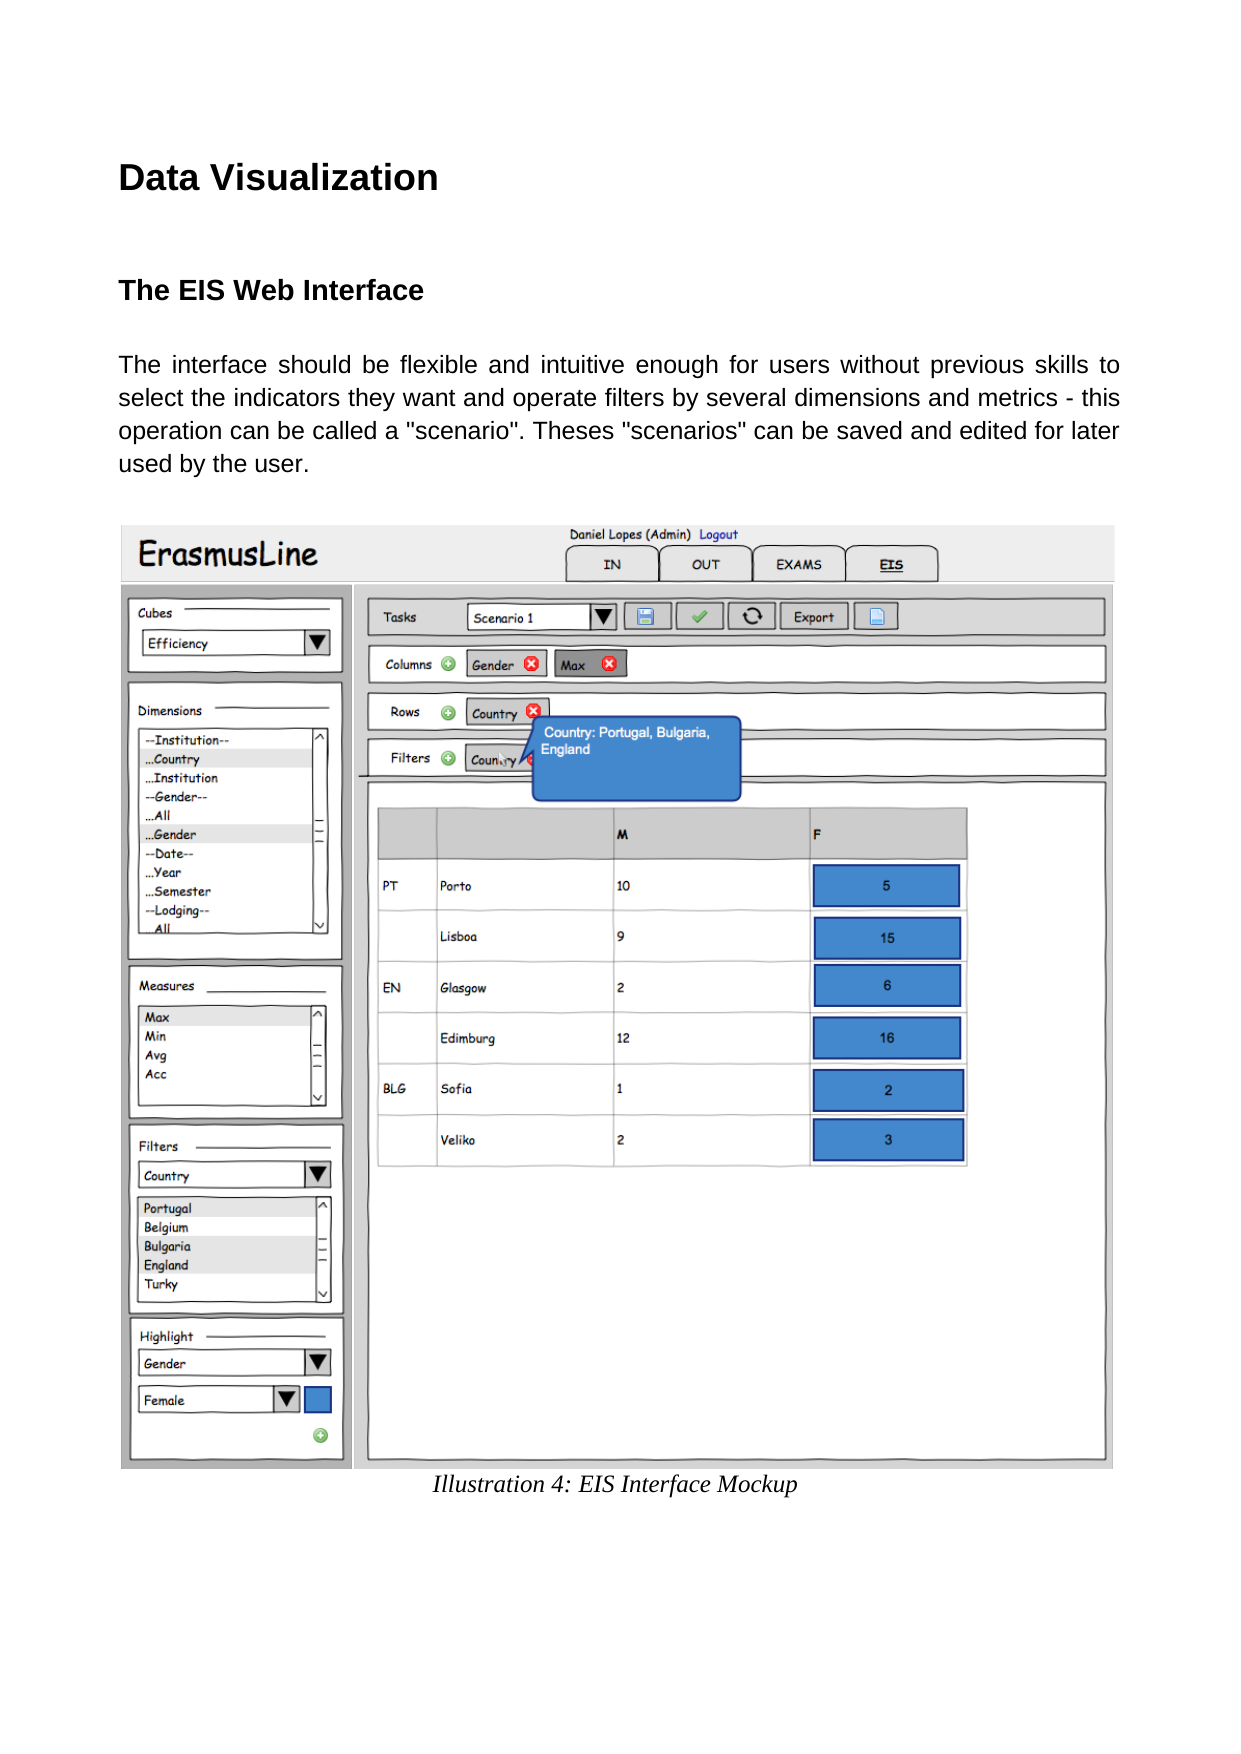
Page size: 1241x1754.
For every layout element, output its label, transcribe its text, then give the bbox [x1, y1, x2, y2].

subtitle Data Visualization [118, 156, 1122, 199]
text The interface should be flexible and intuitive enough for users without previous skills to select the indicators they want and operate filters by several dimensions and metrics - this operation can be called a "scenario". Theses "scenarios" can be saved and edited for later used by the user. [118, 350, 1122, 478]
text Illustration 4: EIS Interface Mockup [118, 1469, 1114, 1497]
picture [118, 525, 1115, 1469]
subtitle The EIS Web Interface [118, 273, 1122, 306]
